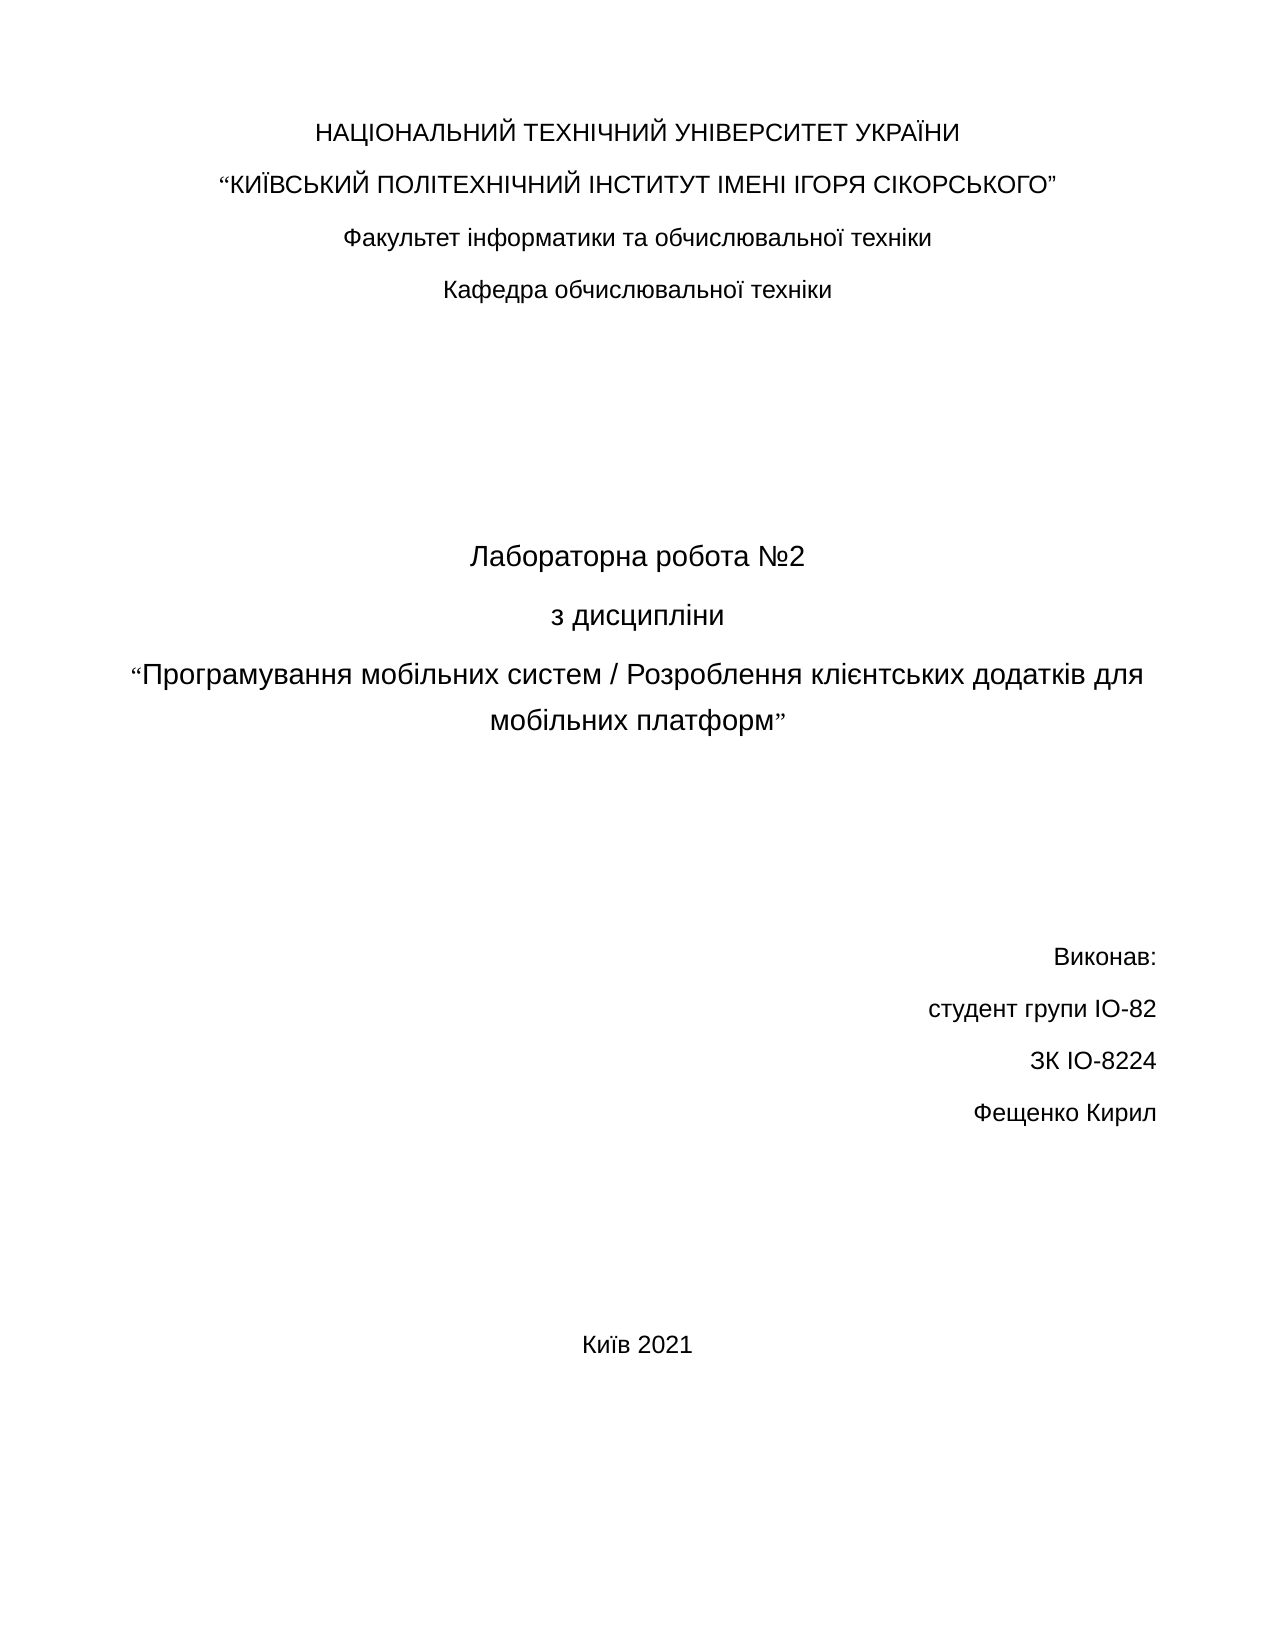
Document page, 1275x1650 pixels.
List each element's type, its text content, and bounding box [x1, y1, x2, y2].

text “КИЇВСЬКИЙ ПОЛІТЕХНІЧНИЙ ІНСТИТУТ ІМЕНІ ІГОРЯ СІКОРСЬКОГО” [118, 170, 1157, 199]
text з дисципліни [118, 598, 1157, 632]
text Лабораторна робота №2 [118, 539, 1157, 573]
text ЗК IO-8224 [118, 1046, 1157, 1074]
text Фещенко Кирил [118, 1098, 1157, 1127]
text Київ 2021 [118, 1329, 1157, 1358]
text Виконав: [118, 942, 1157, 970]
text “Програмування мобільних систем / Розроблення клієнтських додатків для мобільних платформ” [118, 657, 1157, 737]
text Кафедра обчислювальної техніки [118, 274, 1157, 303]
text НАЦІОНАЛЬНИЙ ТЕХНІЧНИЙ УНІВЕРСИТЕТ УКРАЇНИ [118, 118, 1157, 147]
text Факультет інформатики та обчислювальної техніки [118, 222, 1157, 251]
text студент групи IO-82 [118, 994, 1157, 1022]
